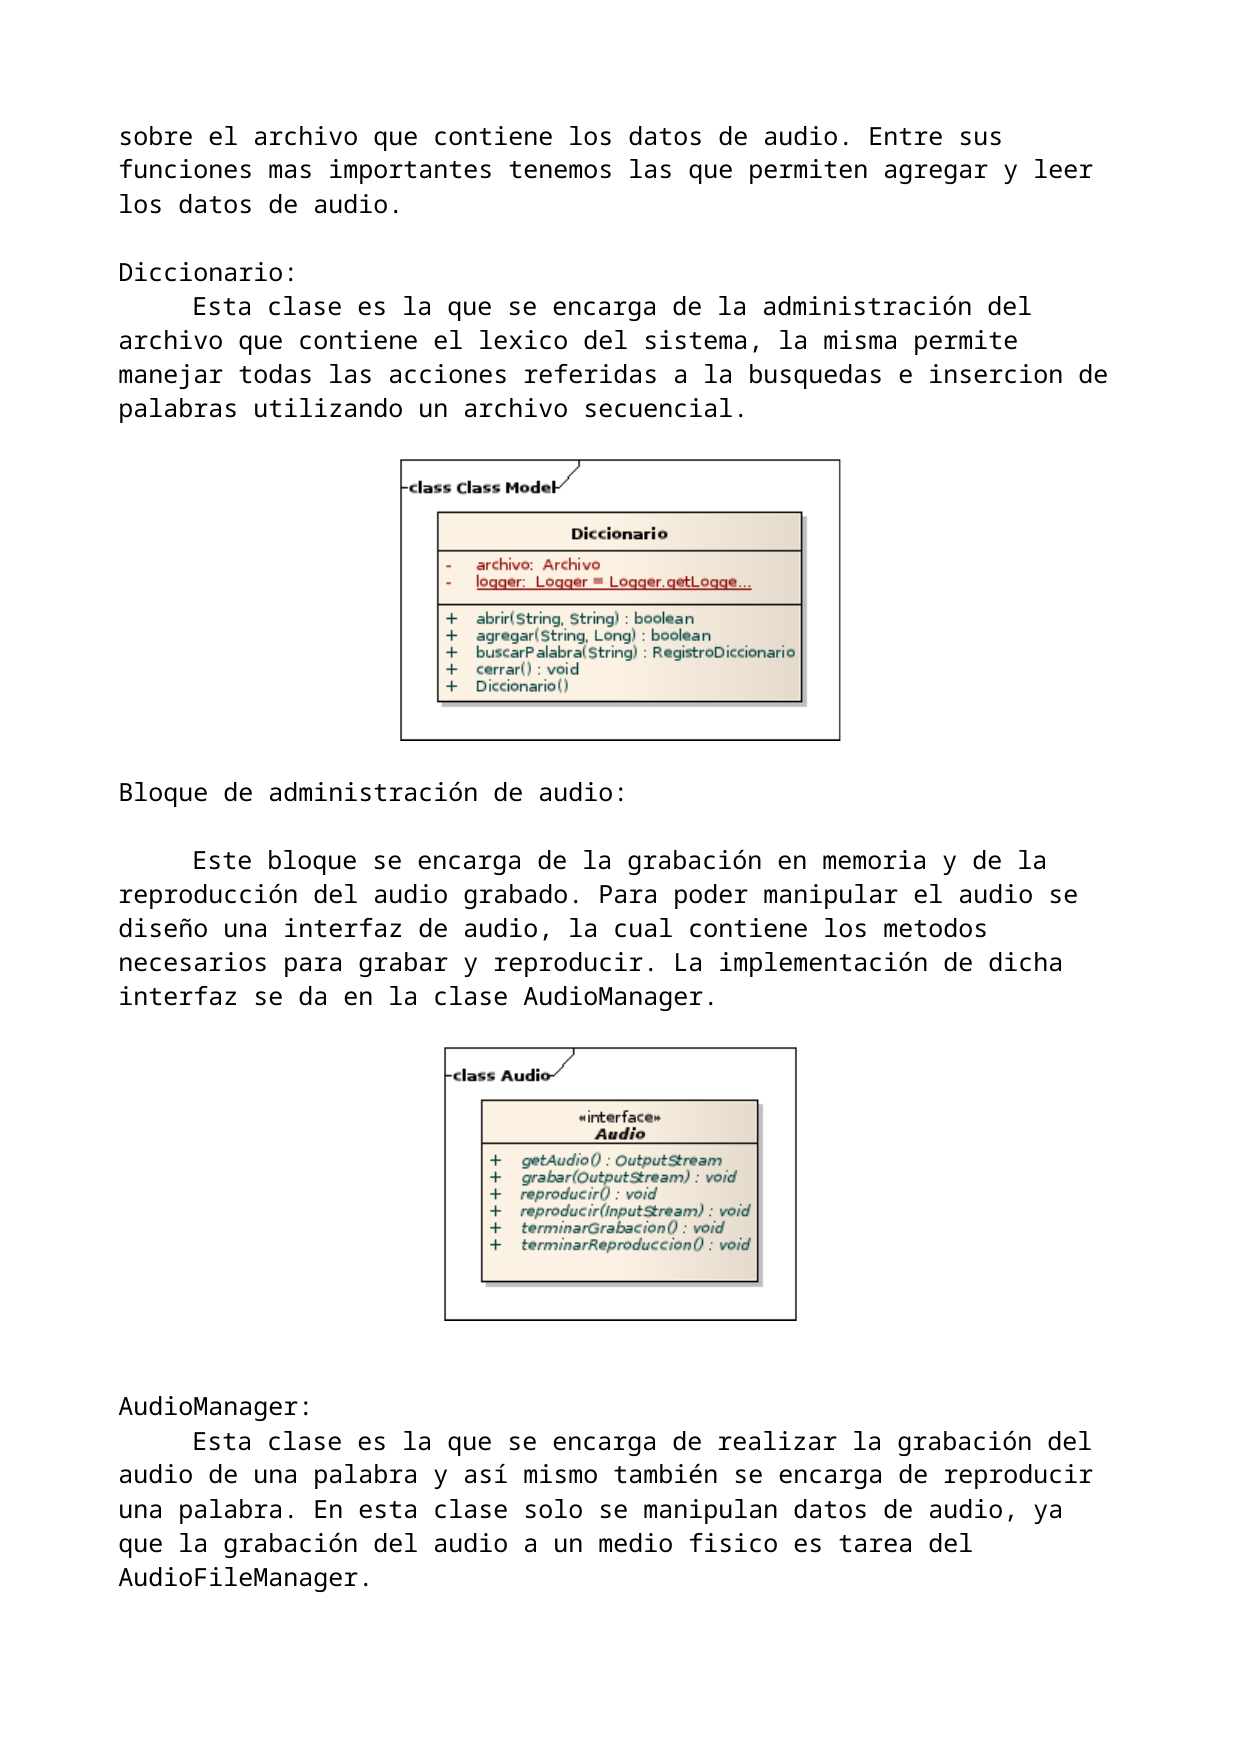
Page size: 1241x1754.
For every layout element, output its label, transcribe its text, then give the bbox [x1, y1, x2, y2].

text Bloque de administración de audio: [118, 774, 1122, 808]
text AudioManager: [118, 1389, 1122, 1423]
text Esta clase es la que se encarga de realizar la grabación del audio de una palabra y así mismo también se encarga de reproducir una palabra. En esta clase solo se manipulan datos de audio, ya que la grabación del audio a un medio fisico es tarea del AudioFileManager. [118, 1423, 1122, 1593]
picture [399, 458, 841, 741]
text Esta clase es la que se encarga de la administración del archivo que contiene el lexico del sistema, la misma permite manejar todas las acciones referidas a la busquedas e insercion de palabras utilizando un archivo secuencial. [118, 288, 1122, 425]
picture [443, 1047, 797, 1321]
text sobre el archivo que contiene los datos de audio. Entre sus funciones mas importantes tenemos las que permiten agregar y leer los datos de audio. [118, 118, 1122, 220]
text Este bloque se encarga de la grabación en memoria y de la reproducción del audio grabado. Para poder manipular el audio se diseño una interfaz de audio, la cual contiene los metodos necesarios para grabar y reproducir. La implementación de dicha interfaz se da en la clase AudioManager. [118, 843, 1122, 1013]
text Diccionario: [118, 254, 1122, 288]
